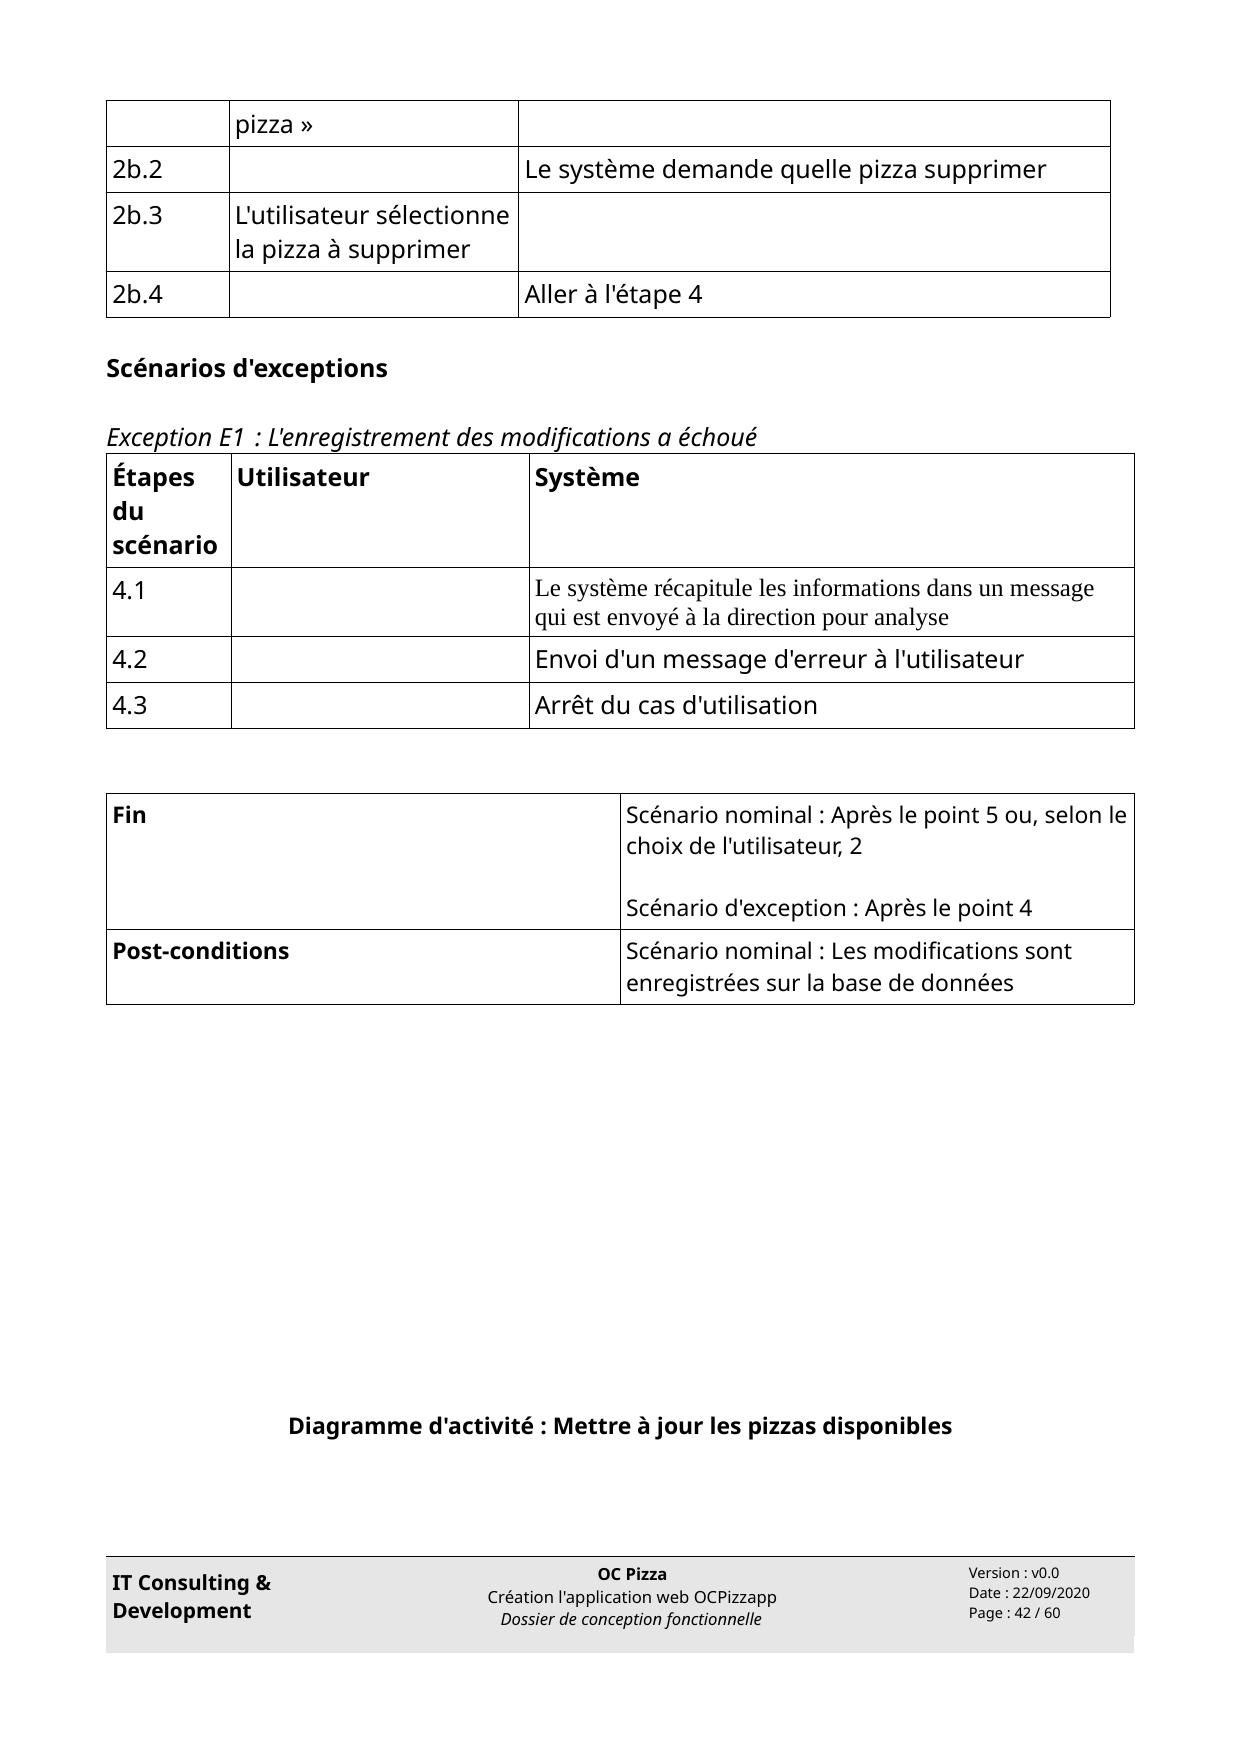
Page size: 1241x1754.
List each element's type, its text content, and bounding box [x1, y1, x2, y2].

table_header Étapes du scénario [107, 454, 231, 567]
table_cell 2b.2 [107, 147, 229, 192]
table_cell [519, 101, 1110, 146]
table_cell 2b.4 [107, 272, 229, 317]
table_cell Arrêt du cas d'utilisation [530, 683, 1134, 727]
table_cell [519, 193, 1110, 271]
table_header Scénario nominal : Après le point 5 ou, selon le choix de l'utilisateur, 2 Scénario d'exception : Après le point 4 [621, 794, 1134, 929]
table_cell [232, 568, 529, 636]
table_cell Aller à l'étape 4 [519, 272, 1110, 317]
table_cell 2b.3 [107, 193, 229, 271]
table_cell Le système demande quelle pizza supprimer [519, 147, 1110, 192]
table_cell [232, 683, 529, 727]
table_cell pizza » [230, 101, 518, 146]
table_cell 4.2 [107, 637, 231, 682]
table_cell [230, 147, 518, 192]
table_header Système [530, 454, 1134, 567]
text Exception E1 : L'enregistrement des modifications a échoué [106, 419, 1134, 453]
table_cell 4.1 [107, 568, 231, 636]
table_cell 4.3 [107, 683, 231, 727]
table_header Fin [107, 794, 620, 929]
table_cell [107, 101, 229, 146]
table_cell L'utilisateur sélectionne la pizza à supprimer [230, 193, 518, 271]
text Scénarios d'exceptions [106, 351, 1134, 385]
text Diagramme d'activité : Mettre à jour les pizzas disponibles [106, 1410, 1134, 1441]
table_header Utilisateur [232, 454, 529, 567]
table_cell [232, 637, 529, 682]
table_cell Post-conditions [107, 930, 620, 1003]
table_cell Envoi d'un message d'erreur à l'utilisateur [530, 637, 1134, 682]
table_cell Le système récapitule les informations dans un message qui est envoyé à la direction pour analyse [530, 568, 1134, 636]
table_cell [230, 272, 518, 317]
table_cell Scénario nominal : Les modifications sont enregistrées sur la base de données [621, 930, 1134, 1003]
